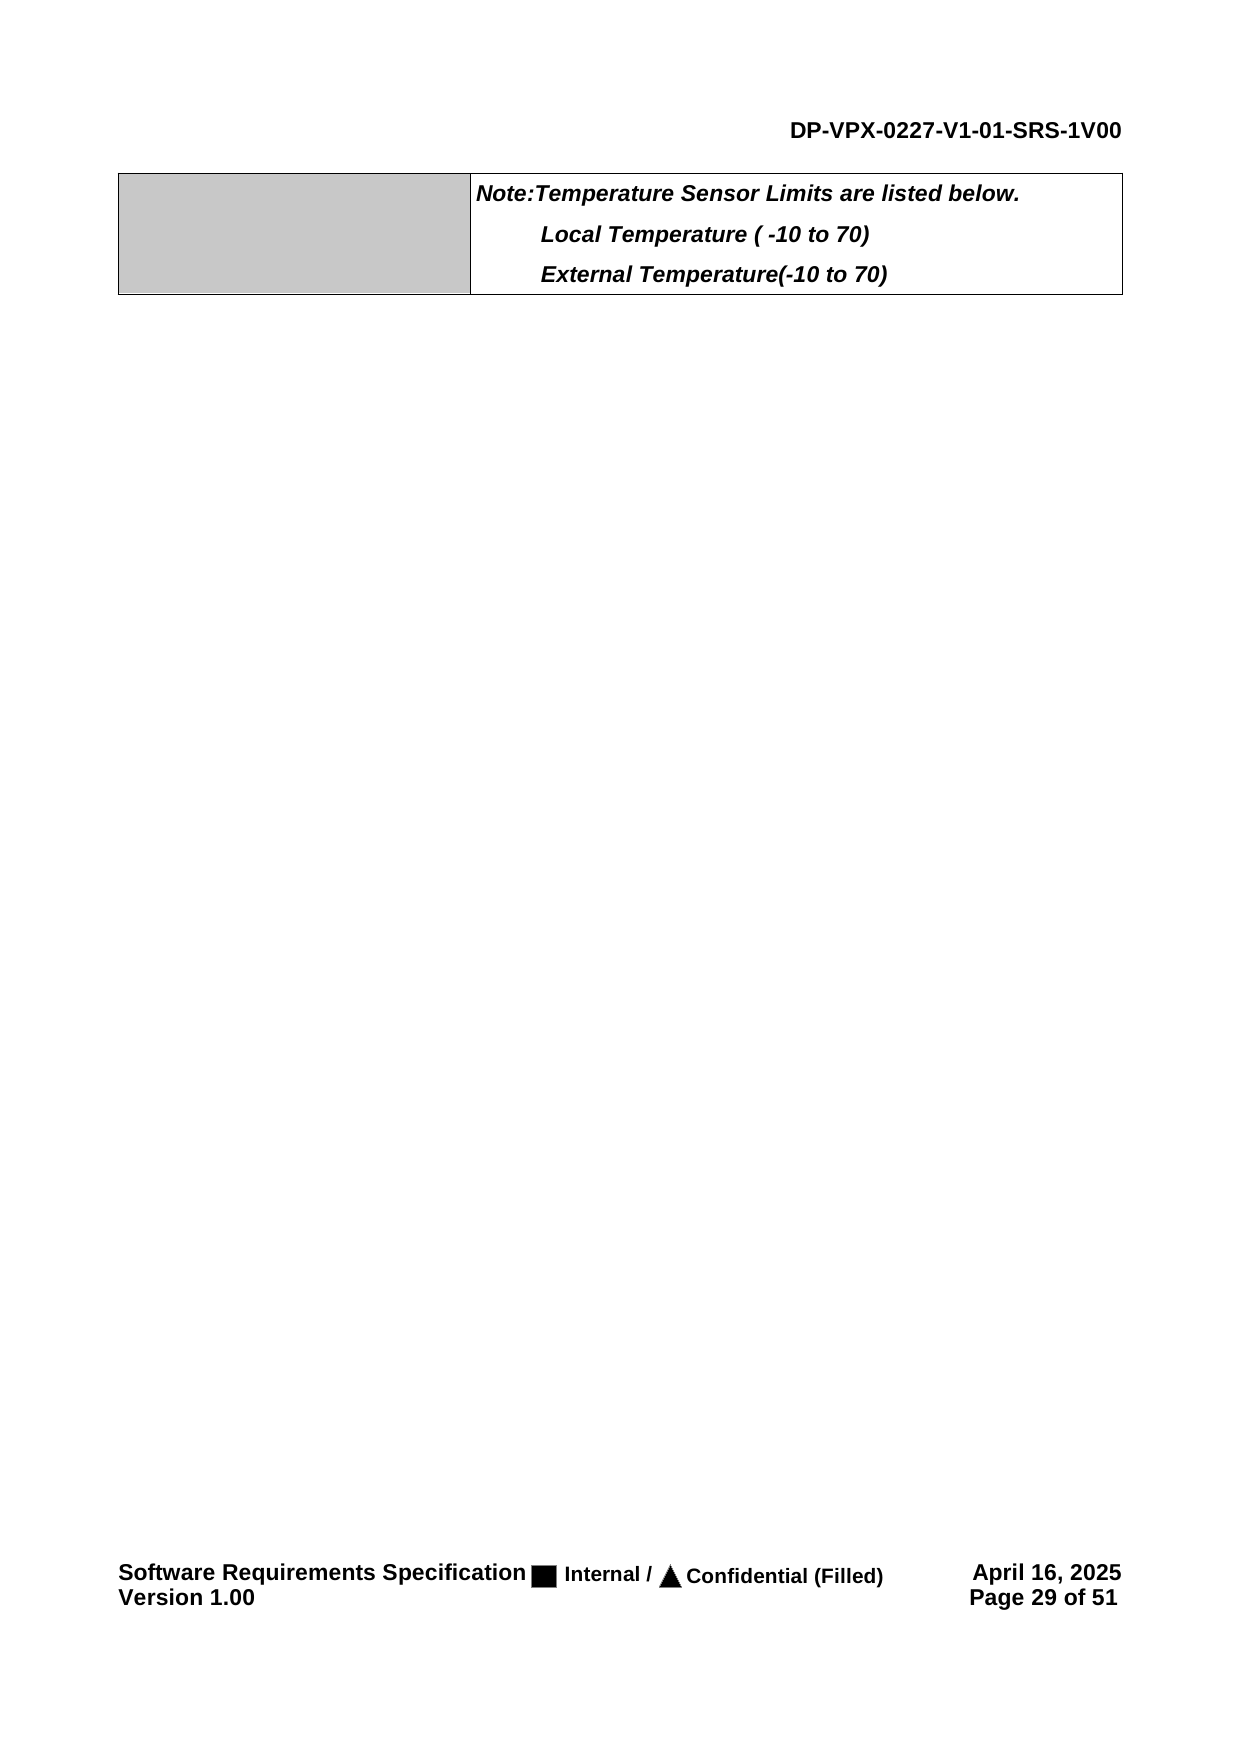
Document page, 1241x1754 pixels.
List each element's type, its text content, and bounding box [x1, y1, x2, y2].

table_cell [119, 174, 470, 293]
table_cell Note:Temperature Sensor Limits are listed below. Local Temperature ( -10 to 70) External Temperature(-10 to 70) [471, 174, 1122, 293]
